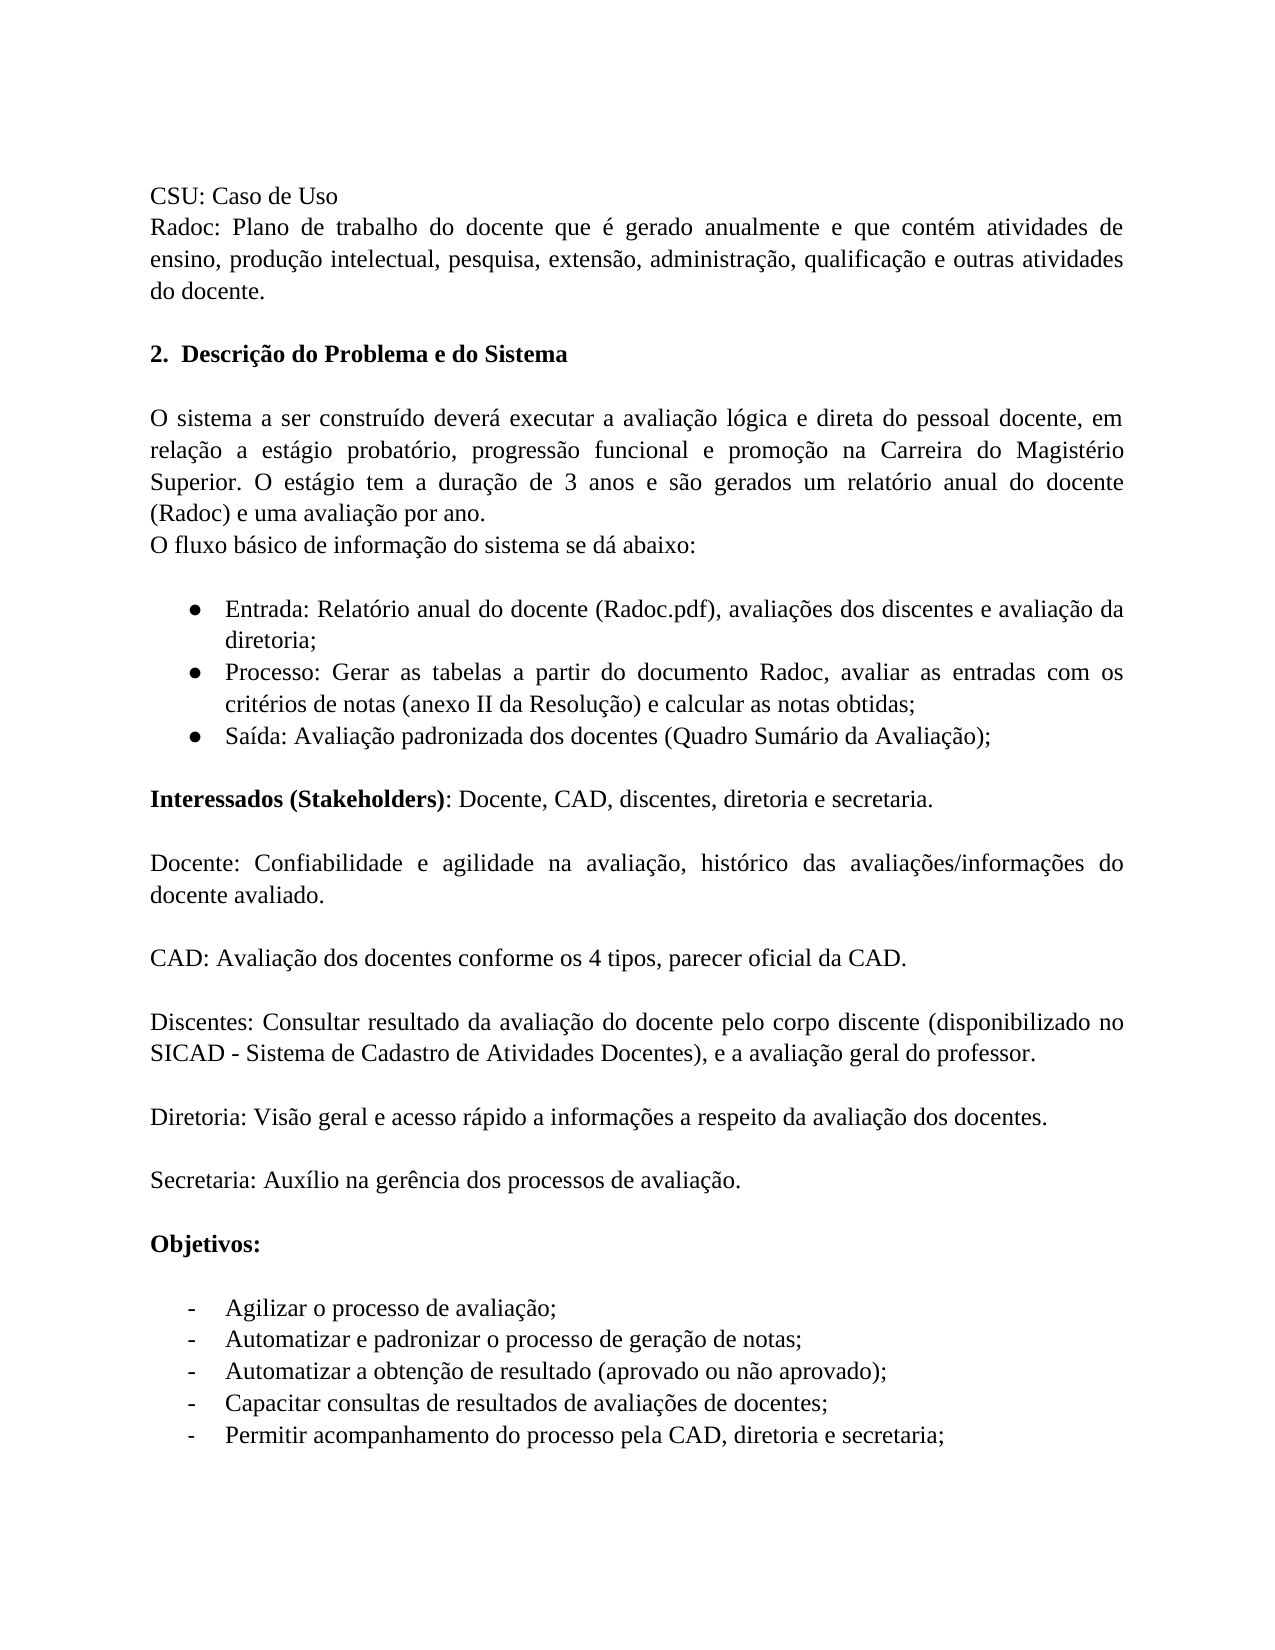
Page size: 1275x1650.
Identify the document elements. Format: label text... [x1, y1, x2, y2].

list Automatizar a obtenção de resultado (aprovado ou não aprovado); [187, 1357, 1125, 1385]
list Permitir acompanhamento do processo pela CAD, diretoria e secretaria; [187, 1421, 1125, 1448]
text Secretaria: Auxílio na gerência dos processos de avaliação. [150, 1167, 1125, 1194]
text O sistema a ser construído deverá executar a avaliação lógica e direta do pessoal docente, em relação a estágio probatório, progressão funcional e promoção na Carreira do Magistério Superior. O estágio tem a duração de 3 anos e são gerados um relatório anual do docente (Radoc) e uma avaliação por ano. [150, 404, 1125, 527]
text CAD: Avaliação dos docentes conforme os 4 tipos, parecer oficial da CAD. [150, 944, 1125, 972]
text Radoc: Plano de trabalho do docente que é gerado anualmente e que contém atividades de ensino, produção intelectual, pesquisa, extensão, administração, qualificação e outras atividades do docente. [150, 213, 1125, 305]
list Processo: Gerar as tabelas a partir do documento Radoc, avaliar as entradas com os critérios de notas (anexo II da Resolução) e calcular as notas obtidas; [187, 658, 1125, 718]
text Diretoria: Visão geral e acesso rápido a informações a respeito da avaliação dos docentes. [150, 1103, 1125, 1131]
list Capacitar consultas de resultados de avaliações de docentes; [187, 1389, 1125, 1417]
list Entrada: Relatório anual do docente (Radoc.pdf), avaliações dos discentes e avaliação da diretoria; [187, 595, 1125, 654]
text Discentes: Consultar resultado da avaliação do docente pelo corpo discente (disponibilizado no SICAD - Sistema de Cadastro de Atividades Docentes), e a avaliação geral do professor. [150, 1008, 1125, 1067]
text Interessados (Stakeholders): Docente, CAD, discentes, diretoria e secretaria. [150, 785, 1125, 813]
text O fluxo básico de informação do sistema se dá abaixo: [150, 531, 1125, 559]
list Agilizar o processo de avaliação; [187, 1294, 1125, 1321]
text Objetivos: [150, 1230, 1125, 1258]
text Docente: Confiabilidade e agilidade na avaliação, histórico das avaliações/informações do docente avaliado. [150, 849, 1125, 908]
list Automatizar e padronizar o processo de geração de notas; [187, 1326, 1125, 1353]
text 2. Descrição do Problema e do Sistema [150, 341, 1125, 368]
text CSU: Caso de Uso [150, 182, 1125, 209]
list Saída: Avaliação padronizada dos docentes (Quadro Sumário da Avaliação); [187, 722, 1125, 749]
